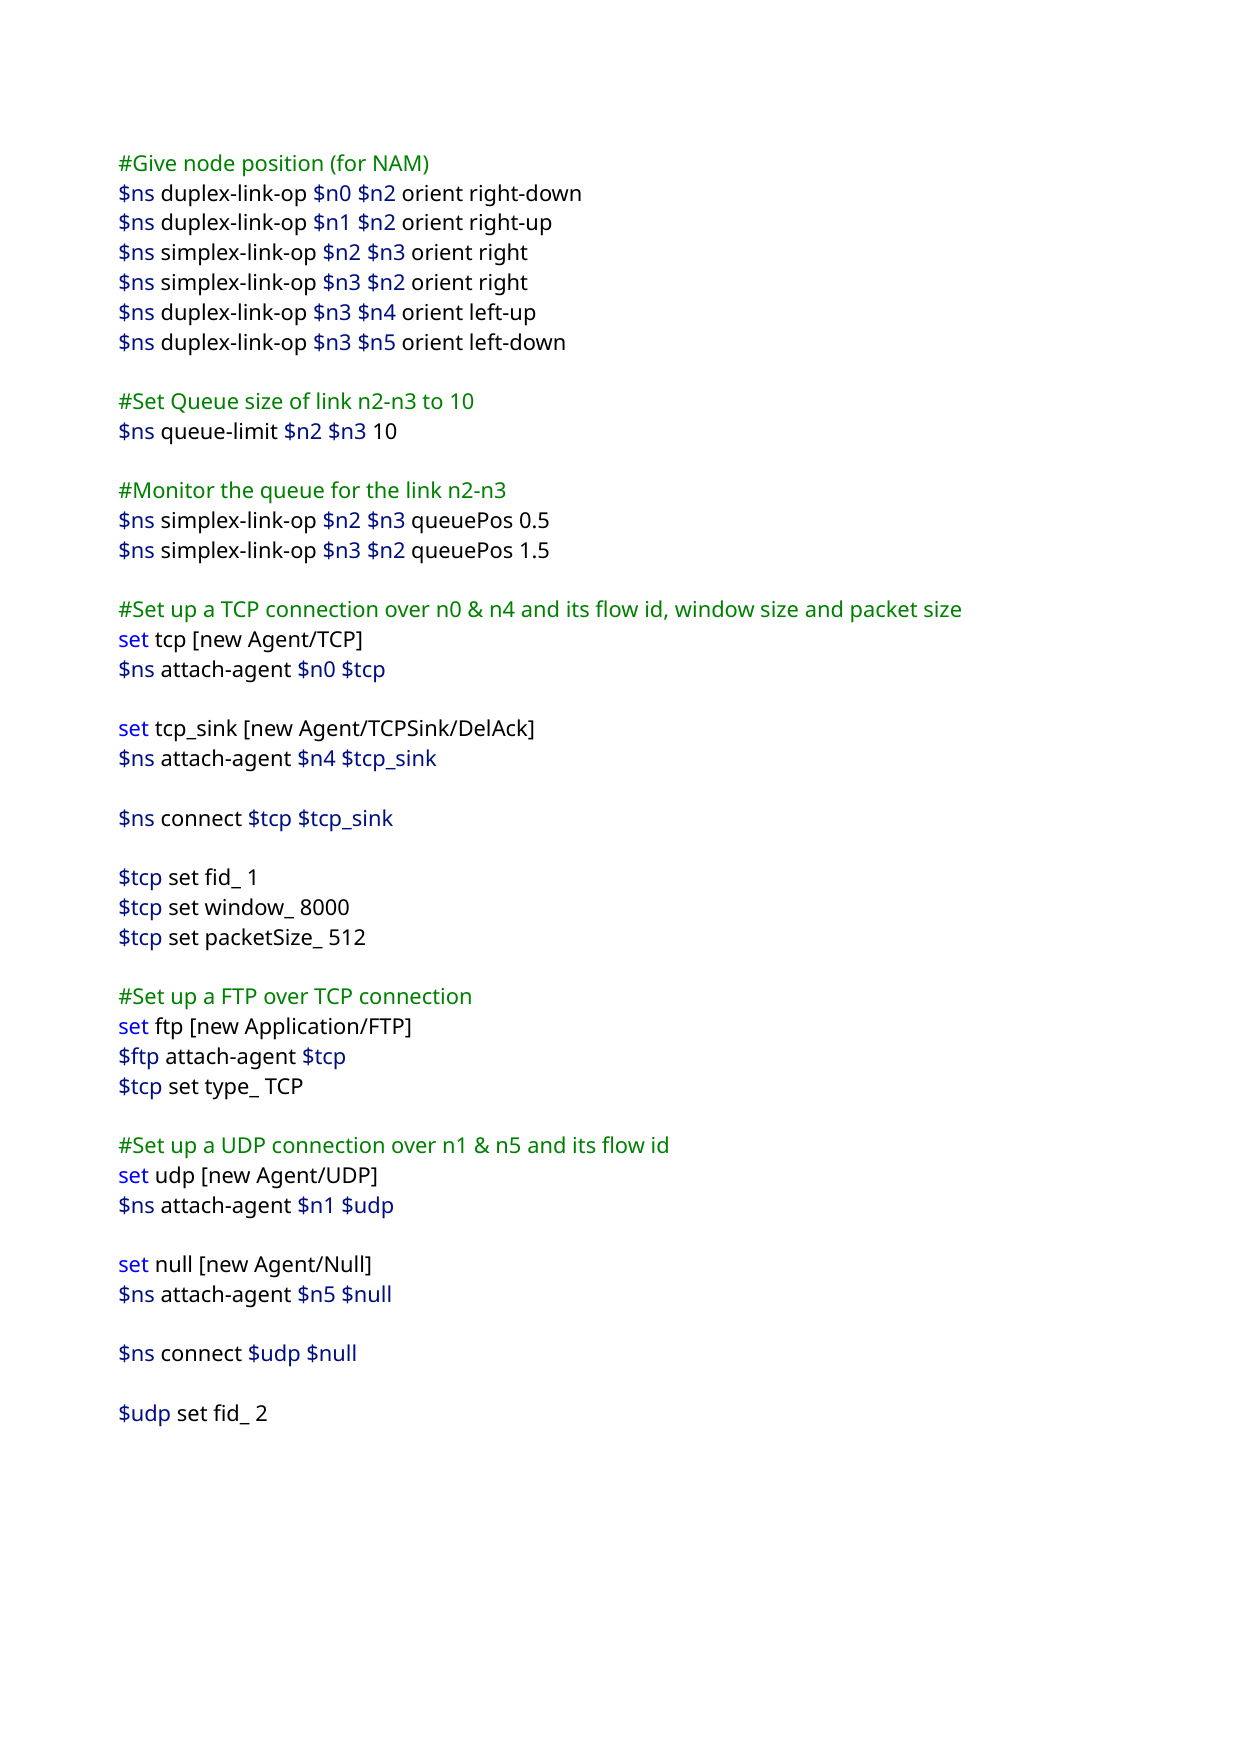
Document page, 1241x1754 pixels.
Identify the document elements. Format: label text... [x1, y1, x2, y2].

text #Set up a UDP connection over n1 & n5 and its flow id [118, 1130, 1122, 1160]
text $ns attach-agent $n4 $tcp_sink [118, 743, 1122, 773]
text $ns attach-agent $n0 $tcp [118, 654, 1122, 684]
text set null [new Agent/Null] [118, 1249, 1122, 1279]
text $ns connect $tcp $tcp_sink [118, 803, 1122, 832]
text #Monitor the queue for the link n2-n3 [118, 475, 1122, 505]
text $ns connect $udp $null [118, 1338, 1122, 1368]
text $tcp set packetSize_ 512 [118, 922, 1122, 952]
text $udp set fid_ 2 [118, 1398, 1122, 1428]
text $tcp set fid_ 1 [118, 862, 1122, 892]
text $ftp attach-agent $tcp [118, 1041, 1122, 1071]
text $ns duplex-link-op $n1 $n2 orient right-up [118, 207, 1122, 237]
text #Set up a TCP connection over n0 & n4 and its flow id, window size and packet size [118, 594, 1122, 624]
text $ns duplex-link-op $n3 $n5 orient left-down [118, 327, 1122, 356]
text $ns attach-agent $n1 $udp [118, 1190, 1122, 1219]
text $ns duplex-link-op $n3 $n4 orient left-up [118, 297, 1122, 327]
text $tcp set type_ TCP [118, 1071, 1122, 1100]
text $ns queue-limit $n2 $n3 10 [118, 416, 1122, 446]
text $ns simplex-link-op $n3 $n2 orient right [118, 267, 1122, 297]
text #Set Queue size of link n2-n3 to 10 [118, 386, 1122, 416]
text $tcp set window_ 8000 [118, 892, 1122, 922]
text $ns simplex-link-op $n2 $n3 orient right [118, 237, 1122, 267]
text $ns simplex-link-op $n3 $n2 queuePos 1.5 [118, 535, 1122, 565]
text $ns attach-agent $n5 $null [118, 1279, 1122, 1309]
text $ns simplex-link-op $n2 $n3 queuePos 0.5 [118, 505, 1122, 535]
text #Set up a FTP over TCP connection [118, 981, 1122, 1011]
text $ns duplex-link-op $n0 $n2 orient right-down [118, 178, 1122, 207]
text set tcp_sink [new Agent/TCPSink/DelAck] [118, 713, 1122, 743]
text set ftp [new Application/FTP] [118, 1011, 1122, 1041]
text set tcp [new Agent/TCP] [118, 624, 1122, 654]
text #Give node position (for NAM) [118, 148, 1122, 178]
text set udp [new Agent/UDP] [118, 1160, 1122, 1190]
